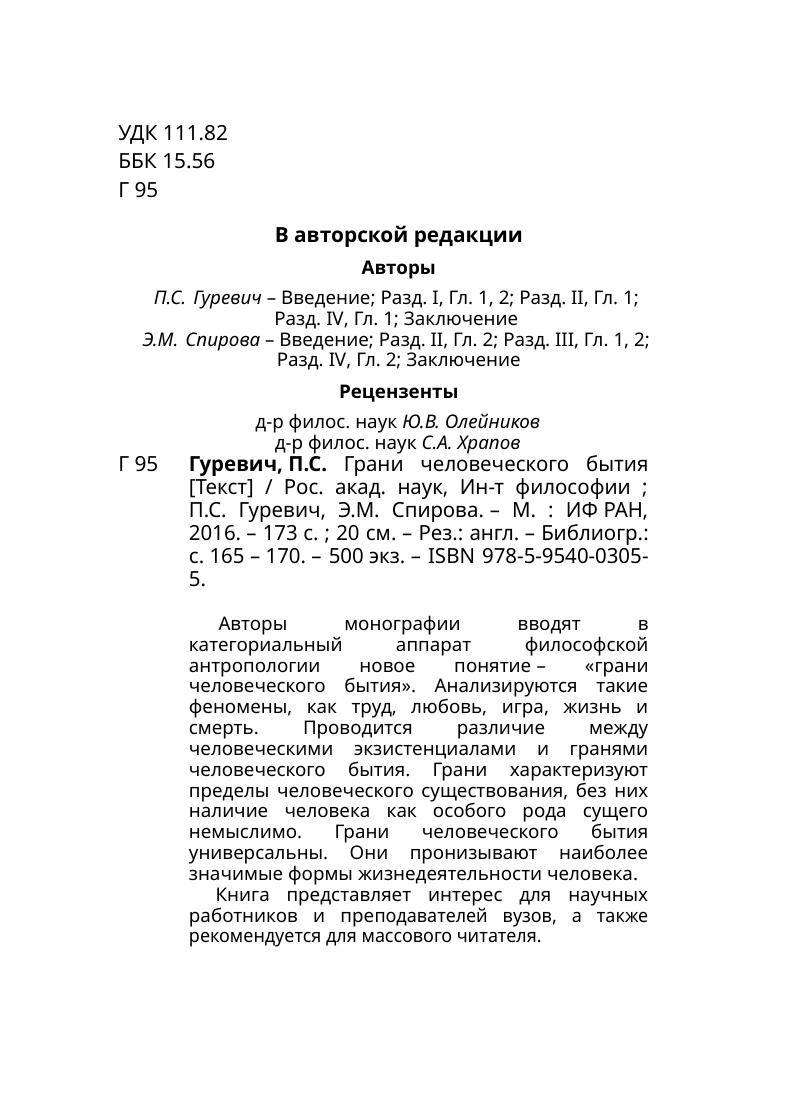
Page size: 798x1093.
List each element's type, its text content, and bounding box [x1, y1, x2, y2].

table_cell Г 95 [118, 453, 189, 947]
table_cell [649, 453, 679, 947]
table_cell В авторской редакции Авторы П.С. Гуревич – Введение; Разд. I, Гл. 1, 2; Разд. II, Гл. 1; Разд. IV, Гл. 1; Заключение Э.М. Спирова – Введение; Разд. II, Гл. 2; Разд. III, Гл. 1, 2; Разд. IV, Гл. 2; Заключение Рецензенты д-р филос. наук Ю.В. Олейников д-р филос. наук С.А. Храпов [118, 204, 679, 453]
table_header УДК 111.82 ББК 15.56 Г 95 [118, 118, 679, 203]
table_cell Гуревич, П.С. Грани человеческого бытия [Текст] / Рос. акад. наук, Ин-т философии ; П.С. Гуревич, Э.М. Спирова. – М. : ИФ РАН, 2016. – 173 с. ; 20 см. – Рез.: англ. – Библиогр.: с. 165 – 170. – 500 экз. – ISBN 978-5-9540-0305-5. Авторы монографии вводят в категориальный аппарат философской антропологии новое понятие – «грани человеческого бытия». Анализируются такие феномены, как труд, любовь, игра, жизнь и смерть. Проводится различие между человеческими экзистенциалами и гранями человеческого бытия. Грани характеризуют пределы человеческого существования, без них наличие человека как особого рода сущего немыслимо. Грани человеческого бытия универсальны. Они пронизывают наиболее значимые формы жизнедеятельности человека. Книга представляет интерес для научных работников и преподавателей вузов, а также рекомендуется для массового читателя. [189, 453, 648, 947]
